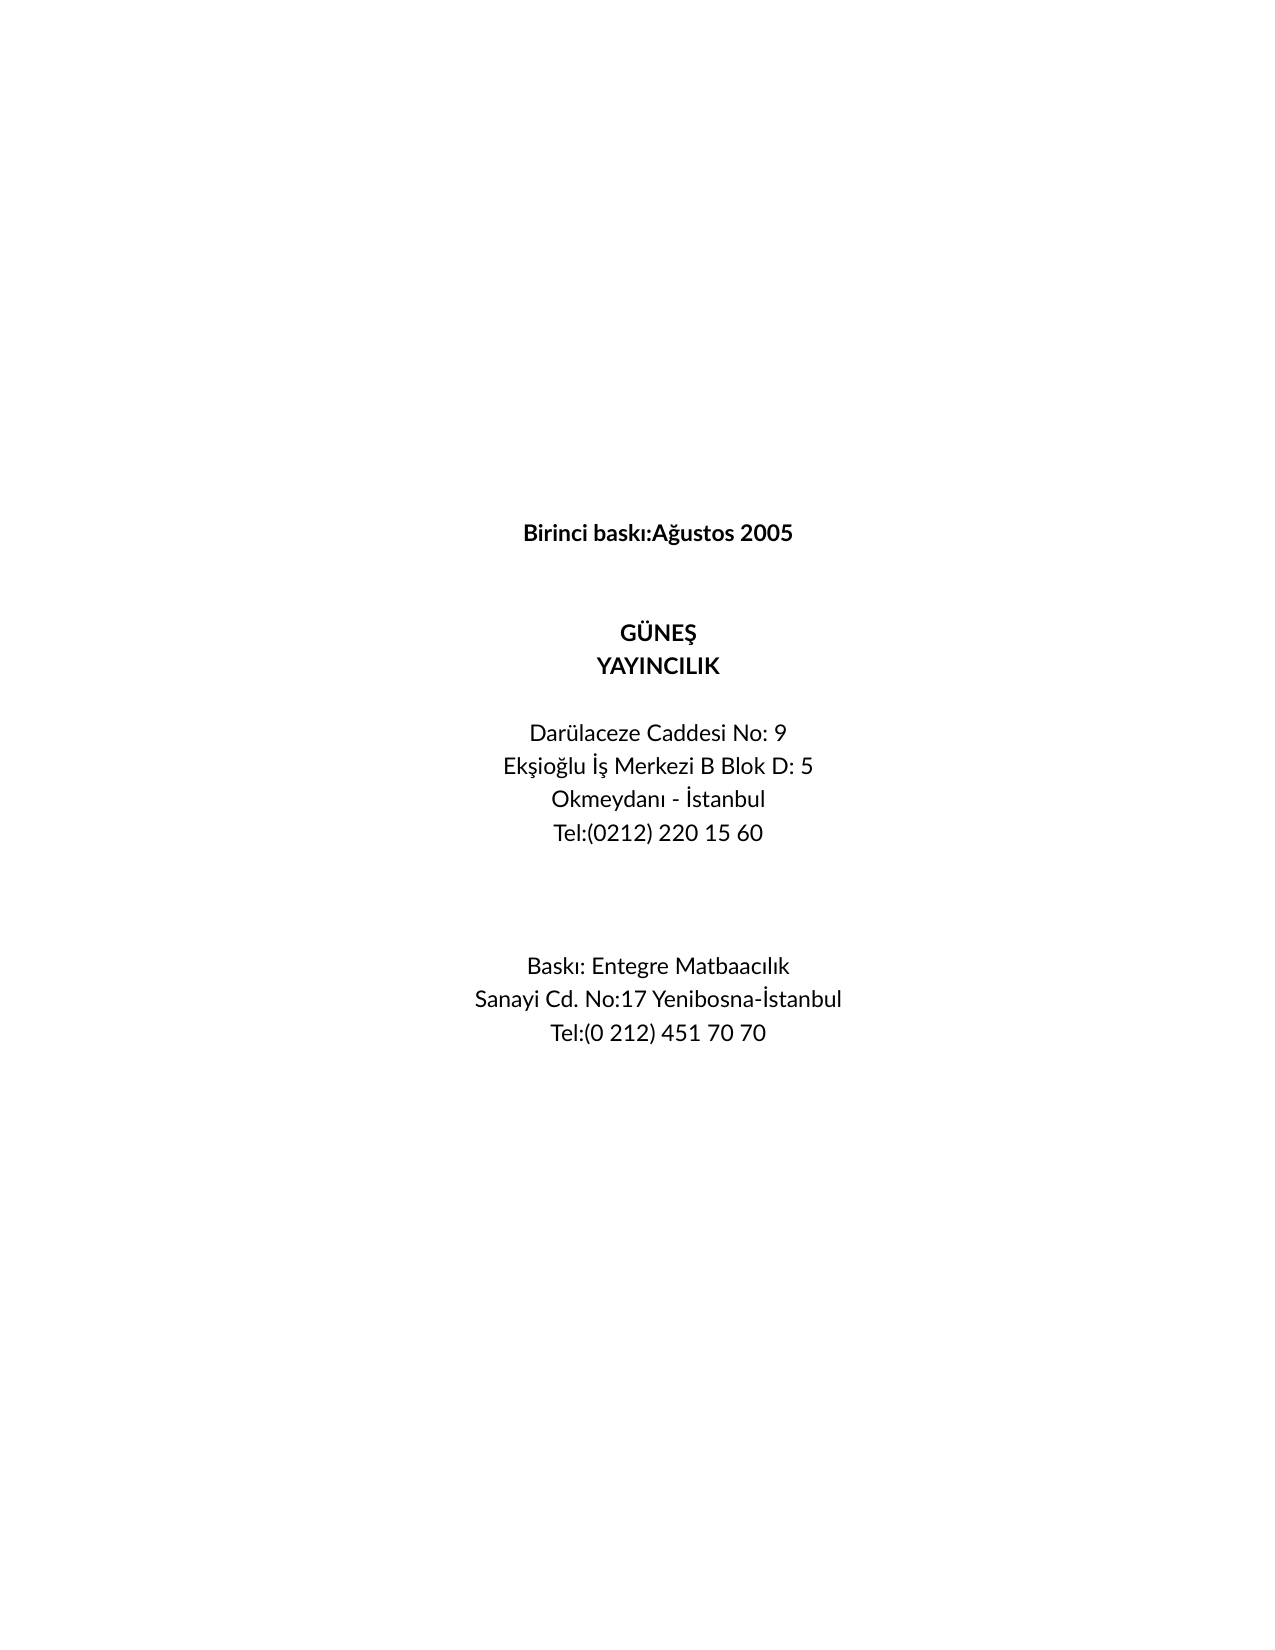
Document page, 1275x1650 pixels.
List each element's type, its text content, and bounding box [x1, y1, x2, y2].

text GÜNEŞ [112, 614, 1145, 648]
text Sanayi Cd. No:17 Yenibosna-İstanbul [112, 981, 1145, 1014]
text Tel:(0212) 220 15 60 [112, 814, 1145, 848]
text Birinci baskı:Ağustos 2005 [112, 514, 1145, 548]
text YAYINCILIK [112, 648, 1145, 681]
text Okmeydanı - İstanbul [112, 781, 1145, 814]
text Darülaceze Caddesi No: 9 [112, 714, 1145, 748]
text Baskı: Entegre Matbaacılık [112, 948, 1145, 981]
text Ekşioğlu İş Merkezi B Blok D: 5 [112, 748, 1145, 781]
text Tel:(0 212) 451 70 70 [112, 1014, 1145, 1048]
